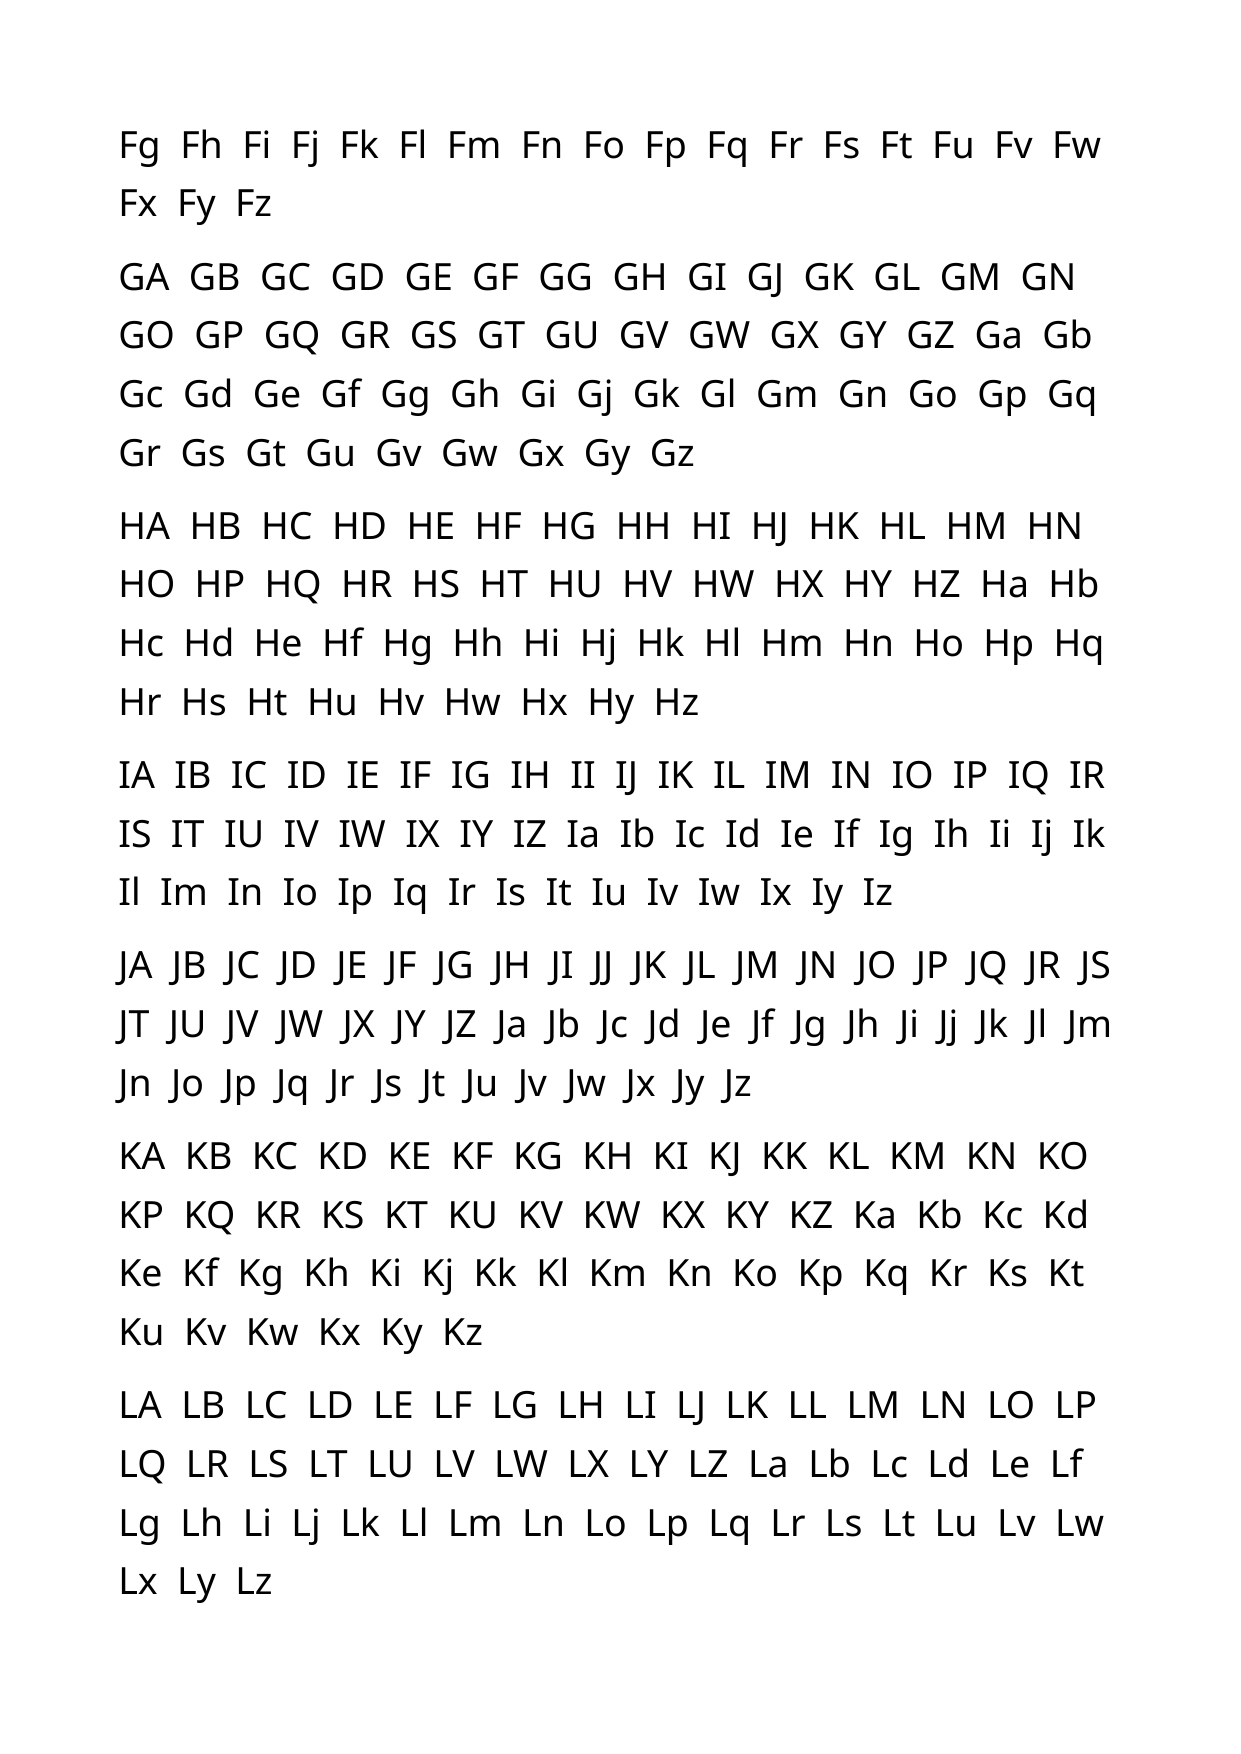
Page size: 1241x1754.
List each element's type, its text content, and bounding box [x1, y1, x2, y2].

text IA IB IC ID IE IF IG IH II IJ IK IL IM IN IO IP IQ IR IS IT IU IV IW IX IY IZ Ia Ib Ic Id Ie If Ig Ih Ii Ij Ik Il Im In Io Ip Iq Ir Is It Iu Iv Iw Ix Iy Iz [118, 748, 1122, 917]
text GA GB GC GD GE GF GG GH GI GJ GK GL GM GN GO GP GQ GR GS GT GU GV GW GX GY GZ Ga Gb Gc Gd Ge Gf Gg Gh Gi Gj Gk Gl Gm Gn Go Gp Gq Gr Gs Gt Gu Gv Gw Gx Gy Gz [118, 250, 1122, 477]
text KA KB KC KD KE KF KG KH KI KJ KK KL KM KN KO KP KQ KR KS KT KU KV KW KX KY KZ Ka Kb Kc Kd Ke Kf Kg Kh Ki Kj Kk Kl Km Kn Ko Kp Kq Kr Ks Kt Ku Kv Kw Kx Ky Kz [118, 1129, 1122, 1356]
text LA LB LC LD LE LF LG LH LI LJ LK LL LM LN LO LP LQ LR LS LT LU LV LW LX LY LZ La Lb Lc Ld Le Lf Lg Lh Li Lj Lk Ll Lm Ln Lo Lp Lq Lr Ls Lt Lu Lv Lw Lx Ly Lz [118, 1378, 1122, 1606]
text JA JB JC JD JE JF JG JH JI JJ JK JL JM JN JO JP JQ JR JS JT JU JV JW JX JY JZ Ja Jb Jc Jd Je Jf Jg Jh Ji Jj Jk Jl Jm Jn Jo Jp Jq Jr Js Jt Ju Jv Jw Jx Jy Jz [118, 939, 1122, 1107]
text Fg Fh Fi Fj Fk Fl Fm Fn Fo Fp Fq Fr Fs Ft Fu Fv Fw Fx Fy Fz [118, 118, 1122, 228]
text HA HB HC HD HE HF HG HH HI HJ HK HL HM HN HO HP HQ HR HS HT HU HV HW HX HY HZ Ha Hb Hc Hd He Hf Hg Hh Hi Hj Hk Hl Hm Hn Ho Hp Hq Hr Hs Ht Hu Hv Hw Hx Hy Hz [118, 499, 1122, 726]
